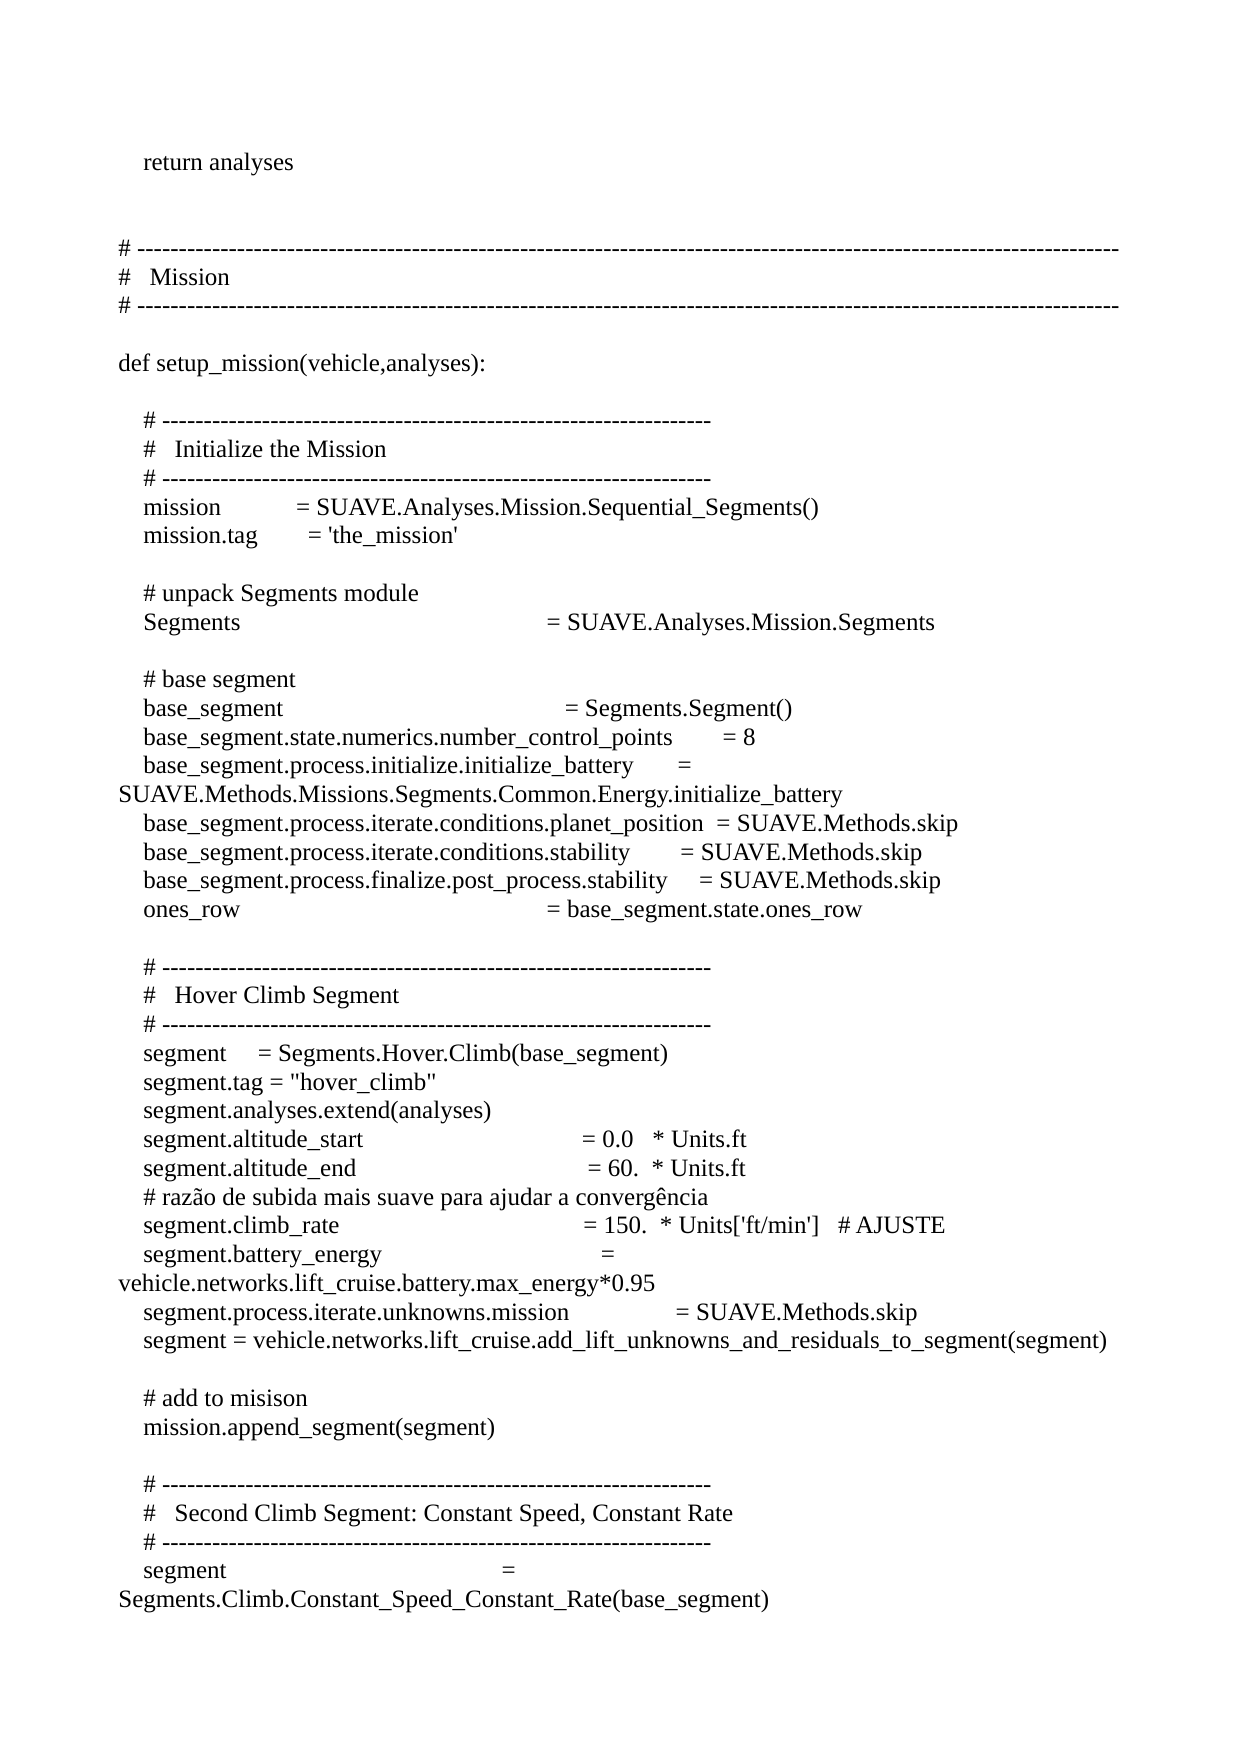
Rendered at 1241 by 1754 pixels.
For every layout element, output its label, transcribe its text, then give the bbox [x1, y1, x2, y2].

text # ------------------------------------------------------------------ [118, 1009, 1122, 1038]
text # Initialize the Mission [118, 434, 1122, 463]
text segment.analyses.extend(analyses) [118, 1096, 1122, 1124]
text ones_row = base_segment.state.ones_row [118, 894, 1122, 923]
text segment.altitude_end = 60. * Units.ft [118, 1153, 1122, 1182]
text def setup_mission(vehicle,analyses): [118, 348, 1122, 377]
text mission = SUAVE.Analyses.Mission.Sequential_Segments() [118, 492, 1122, 521]
text mission.append_segment(segment) [118, 1412, 1122, 1441]
text segment = Segments.Climb.Constant_Speed_Constant_Rate(base_segment) [118, 1556, 1122, 1613]
text segment.battery_energy = vehicle.networks.lift_cruise.battery.max_energy*0.95 [118, 1239, 1122, 1297]
text base_segment.state.numerics.number_control_points = 8 [118, 722, 1122, 751]
text mission.tag = 'the_mission' [118, 521, 1122, 549]
text # base segment [118, 664, 1122, 693]
text # razão de subida mais suave para ajudar a convergência [118, 1182, 1122, 1211]
text segment.climb_rate = 150. * Units['ft/min'] # AJUSTE [118, 1211, 1122, 1239]
text # ------------------------------------------------------------------ [118, 952, 1122, 981]
text base_segment = Segments.Segment() [118, 693, 1122, 722]
text # Hover Climb Segment [118, 981, 1122, 1009]
text segment.altitude_start = 0.0 * Units.ft [118, 1124, 1122, 1153]
text base_segment.process.iterate.conditions.stability = SUAVE.Methods.skip [118, 837, 1122, 866]
text segment = Segments.Hover.Climb(base_segment) [118, 1038, 1122, 1067]
text # add to misison [118, 1383, 1122, 1412]
text # ---------------------------------------------------------------------------------------------------------------------- [118, 291, 1122, 319]
text return analyses [118, 147, 1122, 176]
text # Second Climb Segment: Constant Speed, Constant Rate [118, 1498, 1122, 1527]
text # ------------------------------------------------------------------ [118, 1469, 1122, 1498]
text # Mission [118, 262, 1122, 291]
text base_segment.process.iterate.conditions.planet_position = SUAVE.Methods.skip [118, 808, 1122, 837]
text base_segment.process.initialize.initialize_battery = SUAVE.Methods.Missions.Segments.Common.Energy.initialize_battery [118, 751, 1122, 808]
text # unpack Segments module [118, 578, 1122, 607]
text # ------------------------------------------------------------------ [118, 406, 1122, 434]
text # ---------------------------------------------------------------------------------------------------------------------- [118, 233, 1122, 262]
text base_segment.process.finalize.post_process.stability = SUAVE.Methods.skip [118, 866, 1122, 894]
text segment = vehicle.networks.lift_cruise.add_lift_unknowns_and_residuals_to_segment(segment) [118, 1326, 1122, 1354]
text # ------------------------------------------------------------------ [118, 1527, 1122, 1556]
text Segments = SUAVE.Analyses.Mission.Segments [118, 607, 1122, 636]
text segment.tag = "hover_climb" [118, 1067, 1122, 1096]
text segment.process.iterate.unknowns.mission = SUAVE.Methods.skip [118, 1297, 1122, 1326]
text # ------------------------------------------------------------------ [118, 463, 1122, 492]
